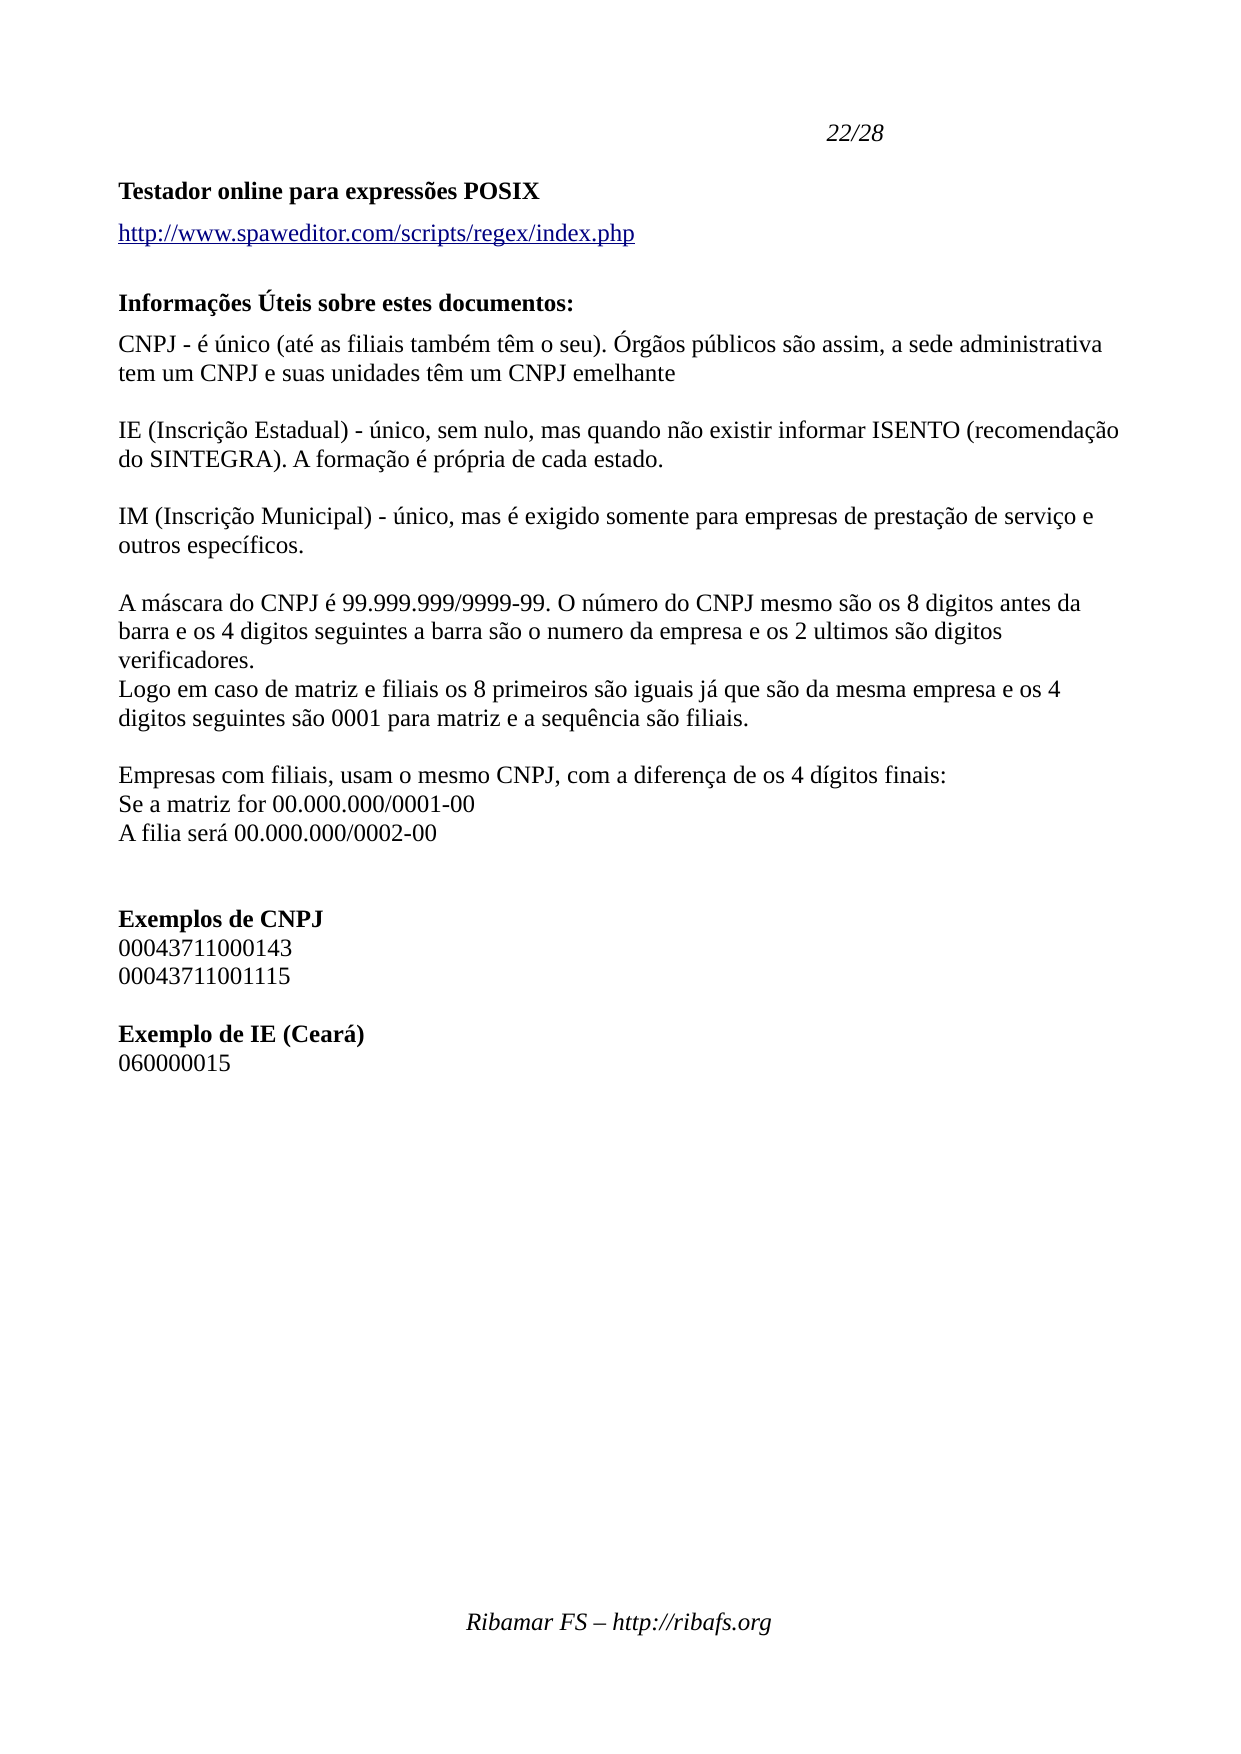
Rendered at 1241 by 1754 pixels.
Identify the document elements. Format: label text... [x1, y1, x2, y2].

text CNPJ - é único (até as filiais também têm o seu). Órgãos públicos são assim, a sede administrativa tem um CNPJ e suas unidades têm um CNPJ emelhante IE (Inscrição Estadual) - único, sem nulo, mas quando não existir informar ISENTO (recomendação do SINTEGRA). A formação é própria de cada estado. IM (Inscrição Municipal) - único, mas é exigido somente para empresas de prestação de serviço e outros específicos. A máscara do CNPJ é 99.999.999/9999-99. O número do CNPJ mesmo são os 8 digitos antes da barra e os 4 digitos seguintes a barra são o numero da empresa e os 2 ultimos são digitos verificadores. Logo em caso de matriz e filiais os 8 primeiros são iguais já que são da mesma empresa e os 4 digitos seguintes são 0001 para matriz e a sequência são filiais. Empresas com filiais, usam o mesmo CNPJ, com a diferença de os 4 dígitos finais: Se a matriz for 00.000.000/0001-00 A filia será 00.000.000/0002-00 Exemplos de CNPJ 00043711000143 00043711001115 Exemplo de IE (Ceará) 060000015 [118, 329, 1122, 1076]
text Testador online para expressões POSIX [118, 176, 1122, 205]
text Informações Úteis sobre estes documentos: [118, 288, 1122, 316]
text http://www.spaweditor.com/scripts/regex/index.php [118, 218, 1122, 275]
